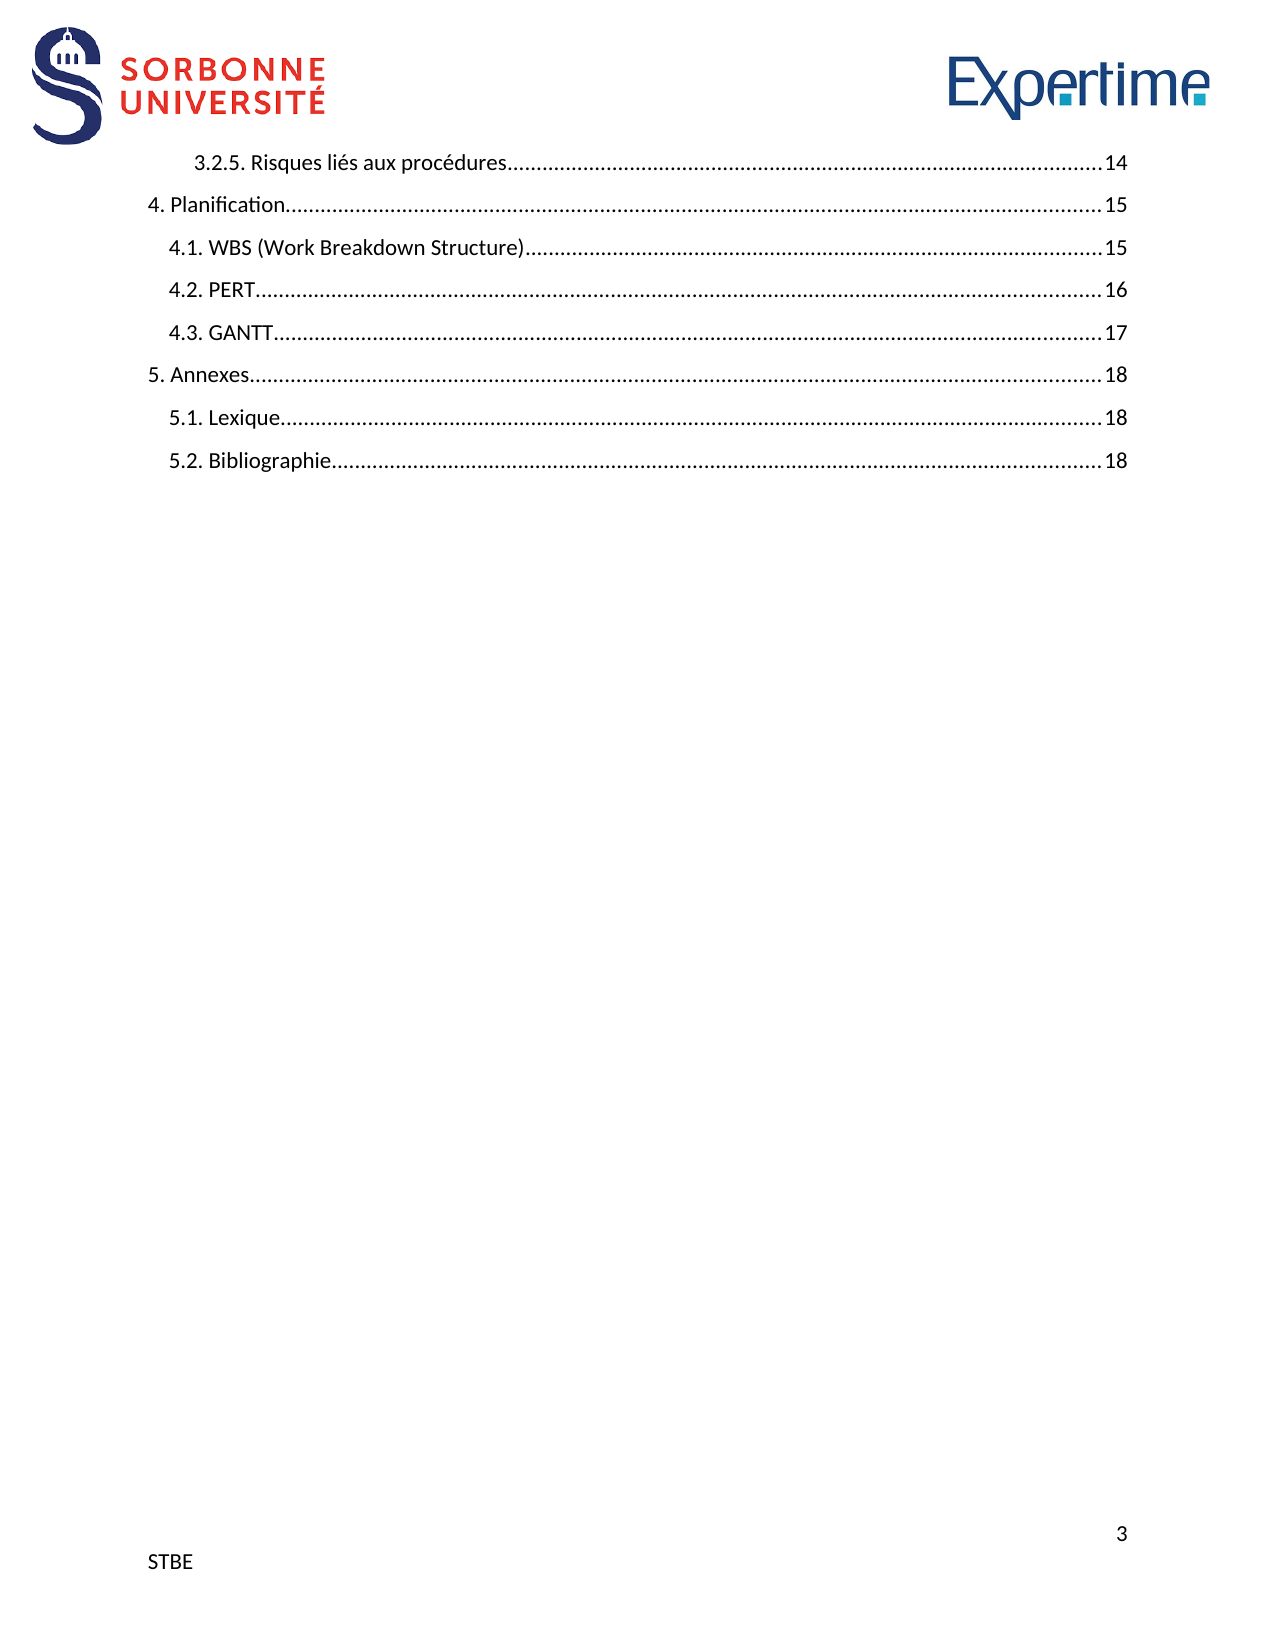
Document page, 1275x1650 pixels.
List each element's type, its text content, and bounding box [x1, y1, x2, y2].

text 4.3. GANTT 17 [168, 318, 1127, 346]
picture [31, 26, 325, 145]
picture [945, 52, 1210, 120]
text 5. Annexes 18 [148, 361, 1127, 389]
text 4.1. WBS (Work Breakdown Structure) 15 [168, 233, 1127, 261]
text 4. Planification 15 [148, 190, 1127, 218]
text 4.2. PERT 16 [168, 275, 1127, 303]
text 3.2.5. Risques liés aux procédures 14 [193, 148, 1127, 176]
text 5.1. Lexique 18 [168, 403, 1127, 431]
text 5.2. Bibliographie 18 [168, 446, 1127, 474]
